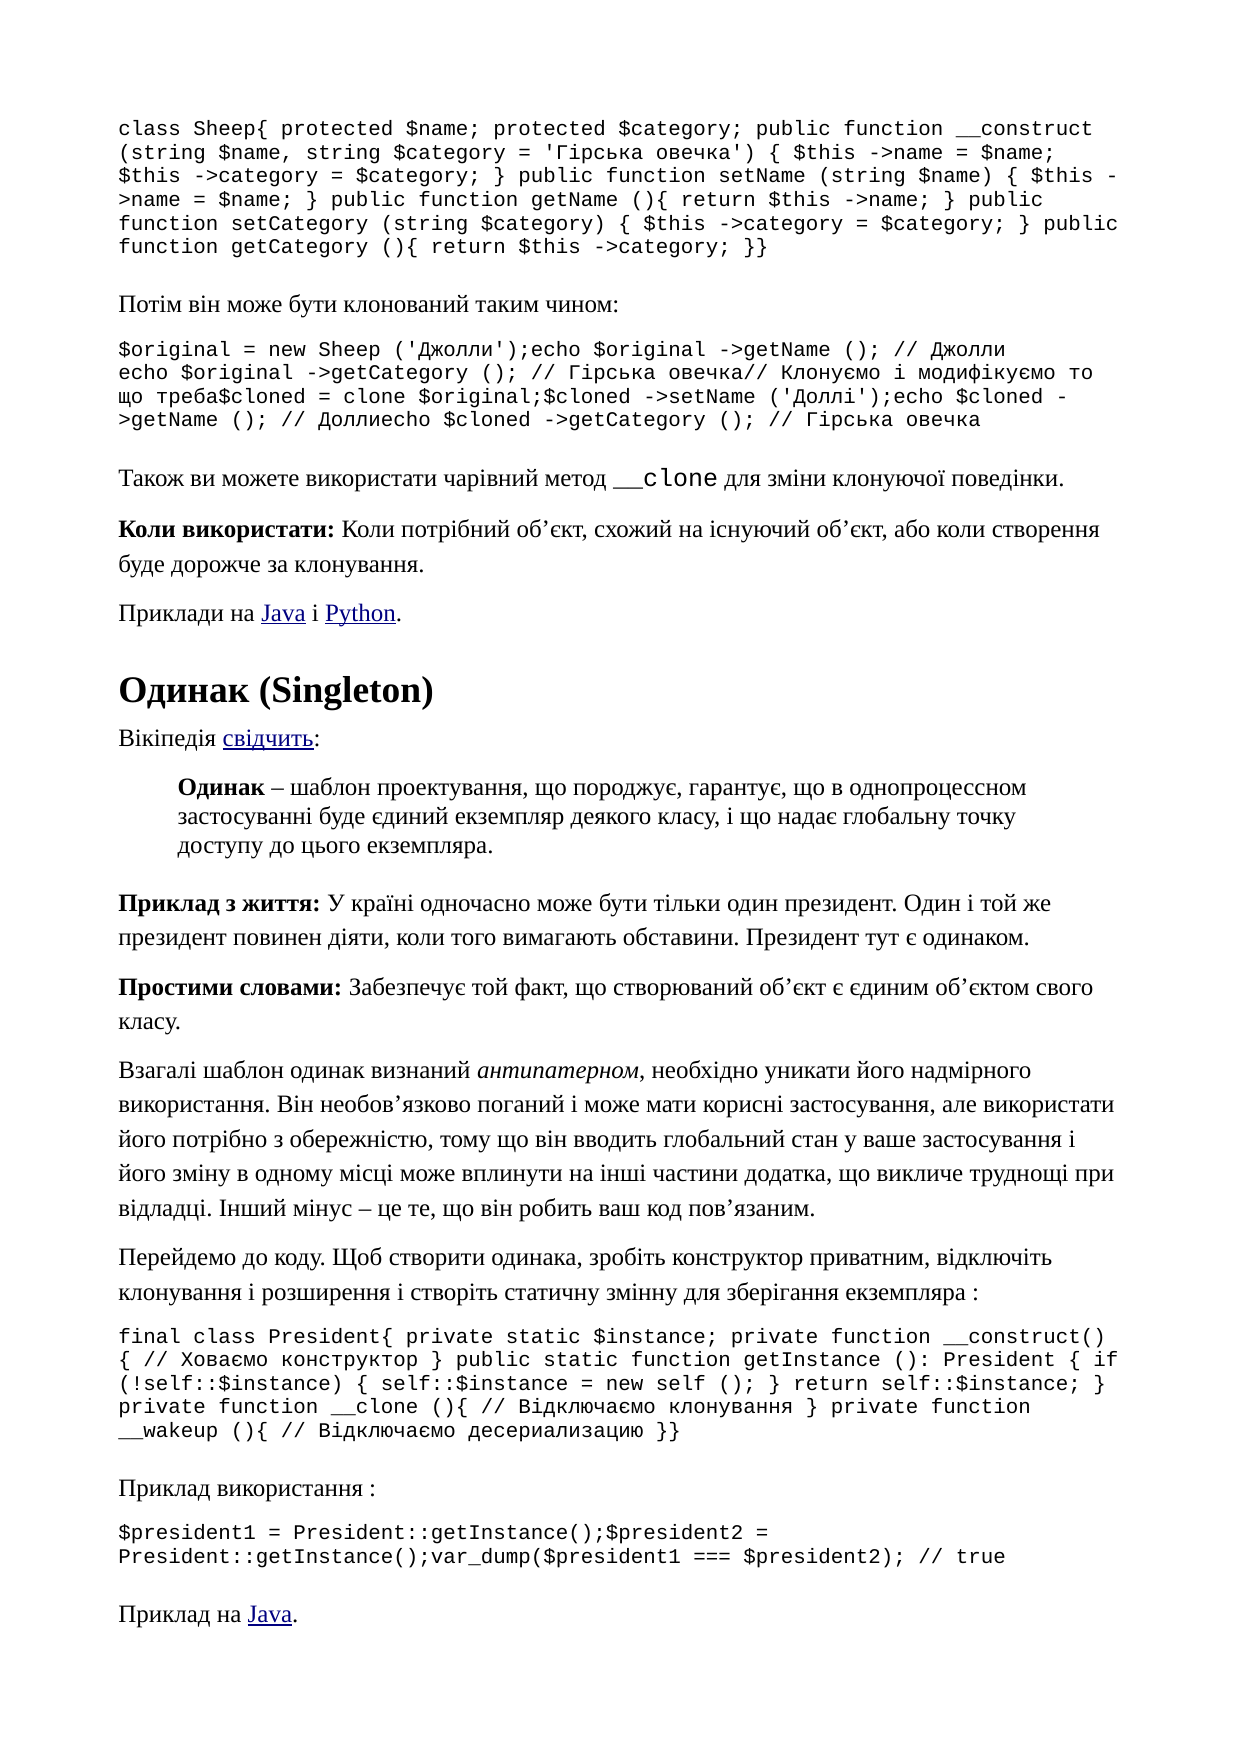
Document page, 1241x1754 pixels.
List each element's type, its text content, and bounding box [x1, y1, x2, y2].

text Приклад з життя: У країні одночасно може бути тільки один президент. Один і той же президент повинен діяти, коли того вимагають обставини. Президент тут є одинаком. [118, 888, 1122, 951]
text final class President{ private static $instance; private function __construct() [118, 1326, 1122, 1349]
text Приклад на Java. [118, 1599, 1122, 1628]
text Потім він може бути клонований таким чином: [118, 289, 1122, 318]
text Приклади на Java і Python. [118, 598, 1122, 626]
text $president1 = President::getInstance();$president2 = President::getInstance();var_dump($president1 === $president2); // true [118, 1522, 1122, 1570]
text $original = new Sheep ('Джолли');echo $original ->getName (); // Джолли [118, 338, 1122, 362]
subtitle Одинак (Singleton) [118, 668, 1122, 711]
text Коли використати: Коли потрібний об’єкт, схожий на існуючий об’єкт, або коли створення буде дорожче за клонування. [118, 514, 1122, 577]
text Вікіпедія свідчить: [118, 723, 1122, 752]
text Приклад використання : [118, 1473, 1122, 1502]
text { // Ховаємо конструктор } public static function getInstance (): President { if (!self::$instance) { self::$instance = new self (); } return self::$instance; } private function __clone (){ // Відключаємо клонування } private function __wakeup (){ // Відключаємо десериализацию }} [118, 1349, 1122, 1444]
text Простими словами: Забезпечує той факт, що створюваний об’єкт є єдиним об’єктом свого класу. [118, 972, 1122, 1035]
text Перейдемо до коду. Щоб створити одинака, зробіть конструктор приватним, відключіть клонування і розширення і створіть статичну змінну для зберігання екземпляра : [118, 1242, 1122, 1305]
text Взагалі шаблон одинак визнаний антипатерном, необхідно уникати його надмірного використання. Він необов’язково поганий і може мати корисні застосування, але використати його потрібно з обережністю, тому що він вводить глобальний стан у ваше застосування і його зміну в одному місці може вплинути на інші частини додатка, що викличе труднощі при відладці. Інший мінус – це те, що він робить ваш код пов’язаним. [118, 1055, 1122, 1222]
text echo $original ->getCategory (); // Гірська овечка// Клонуємо і модифікуємо то що треба$cloned = clone $original;$cloned ->setName ('Доллі');echo $cloned ->getName (); // Доллиecho $cloned ->getCategory (); // Гірська овечка [118, 362, 1122, 433]
text class Sheep{ protected $name; protected $category; public function __construct (string $name, string $category = 'Гірська овечка') { $this ->name = $name; $this ->category = $category; } public function setName (string $name) { $this ->name = $name; } public function getName (){ return $this ->name; } public function setCategory (string $category) { $this ->category = $category; } public function getCategory (){ return $this ->category; }} [118, 118, 1122, 260]
text Одинак – шаблон проектування, що породжує, гарантує, що в однопроцессном застосуванні буде єдиний екземпляр деякого класу, і що надає глобальну точку доступу до цього екземпляра. [177, 772, 1063, 858]
text Також ви можете використати чарівний метод __clone для зміни клонуючої поведінки. [118, 463, 1122, 493]
